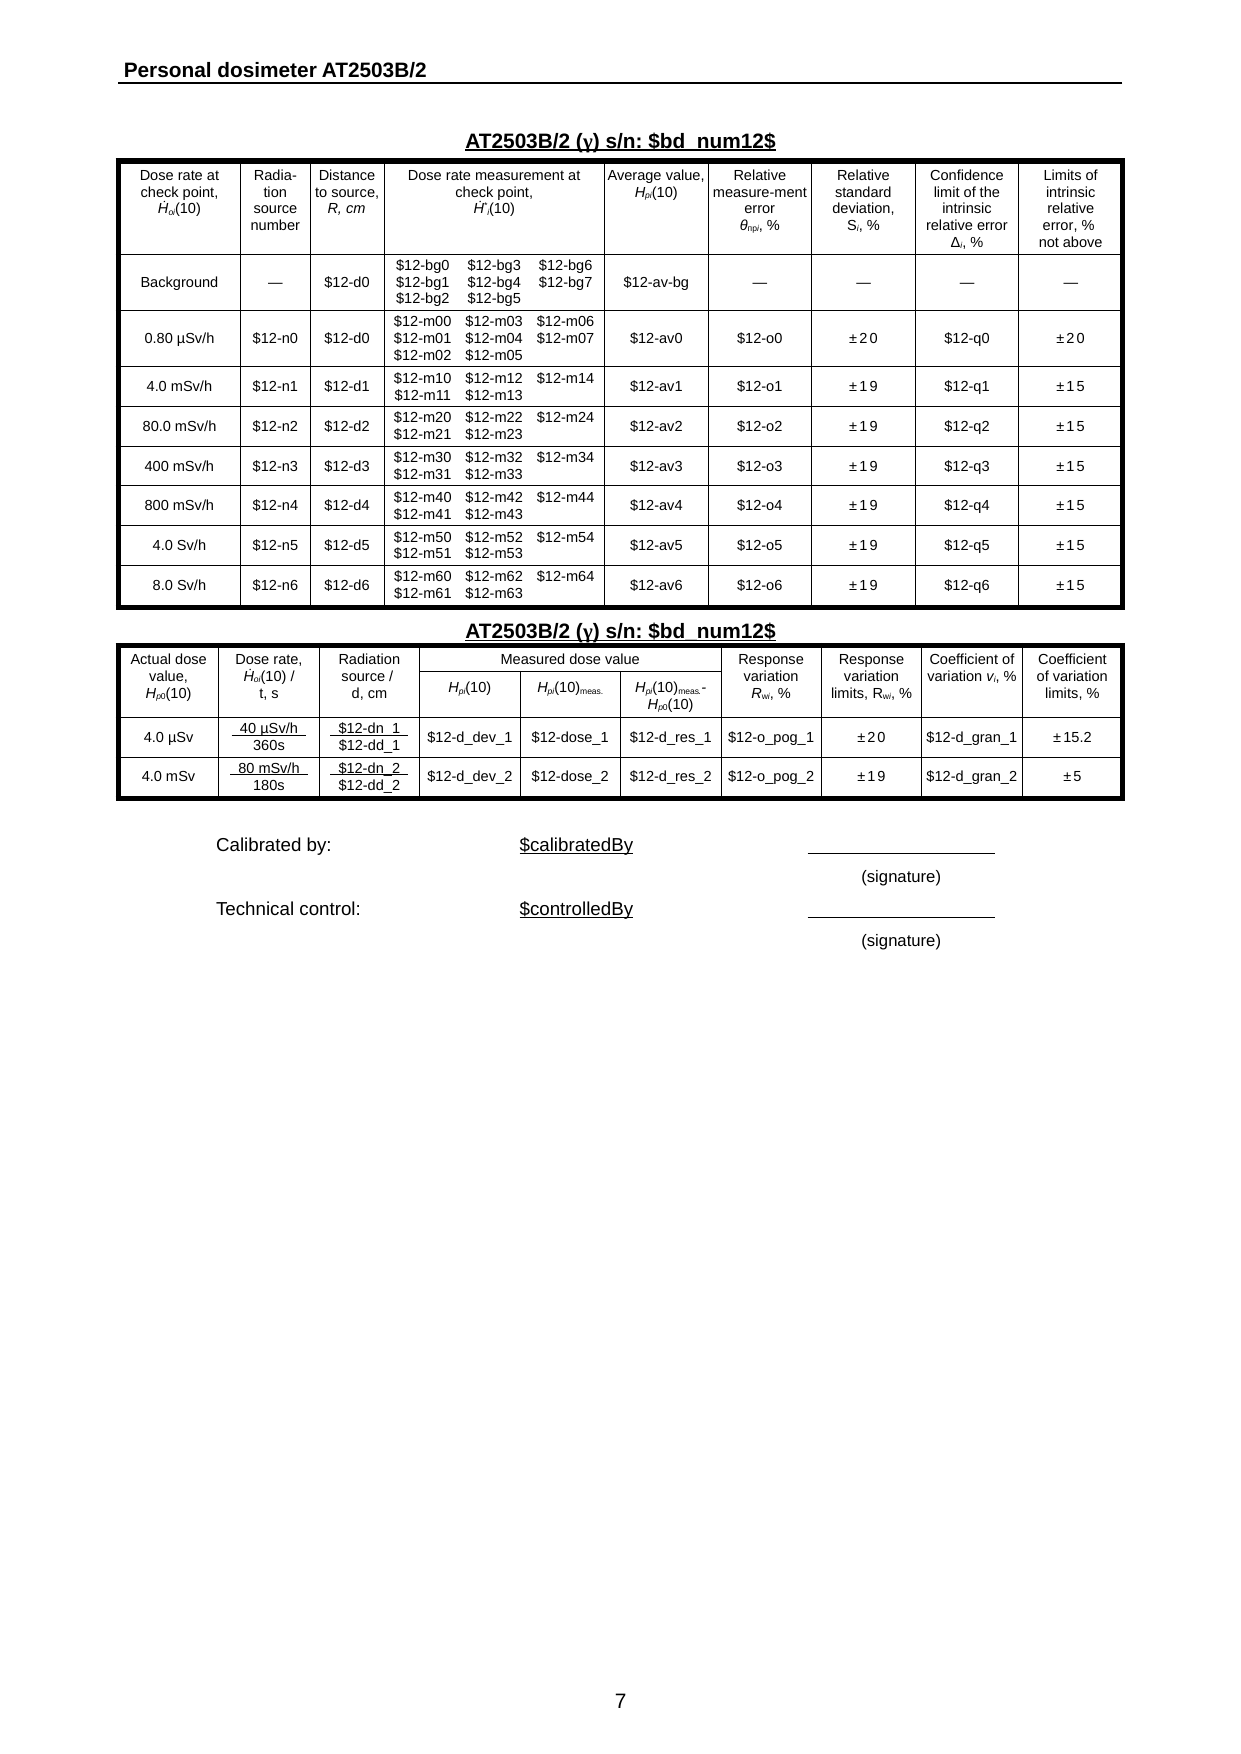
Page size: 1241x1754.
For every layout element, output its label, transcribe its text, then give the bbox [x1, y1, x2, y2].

table_cell ±20 [812, 311, 915, 366]
table_cell $12-m20 $12-m21 $12-m22 $12-m23 $12-m24 [385, 407, 604, 446]
table_cell $controlledBy [514, 892, 771, 925]
table_cell $12-q2 [916, 407, 1018, 446]
table_cell $12-d4 [311, 486, 384, 525]
table_cell $12-dn_1 $12-dd_1 [320, 718, 419, 757]
table_cell Hpi(10)meas.-Hp0(10) [621, 672, 721, 717]
table_cell 800 mSv/h [121, 486, 240, 525]
table_cell $12-av6 [605, 566, 708, 604]
table_cell (signature) [771, 925, 1031, 956]
table_cell $12-dose_1 [521, 718, 620, 757]
table_header [771, 828, 1031, 861]
table_cell $12-av0 [605, 311, 708, 366]
table_cell Measured dose value [420, 648, 721, 671]
table_cell $12-o_pog_2 [722, 758, 821, 796]
table_cell $12-o_pog_1 [722, 718, 821, 757]
table_cell $12-n3 [241, 447, 310, 485]
table_cell $12-d_dev_2 [420, 758, 520, 796]
table_cell Response variation limits, Rwi, % [822, 648, 921, 717]
table_header $calibratedBy [514, 828, 771, 861]
table_cell Coefficient of variation vi, % [922, 648, 1022, 717]
table_cell Dose rate, Ḣoi(10) / t, s [219, 648, 319, 717]
table_cell [210, 861, 514, 892]
table_cell Confidence limit of the intrinsic relative error Δi, % [916, 164, 1018, 253]
table_cell [514, 925, 771, 956]
table_cell ±15 [1019, 566, 1120, 604]
table_cell 4.0 mSv/h [121, 367, 240, 406]
table_cell 8.0 Sv/h [121, 566, 240, 604]
table_cell $12-d_res_2 [621, 758, 721, 796]
table_cell $12-d_gran_1 [922, 718, 1022, 757]
table_cell ±15 [1019, 447, 1120, 485]
table_cell $12-q0 [916, 311, 1018, 366]
table_cell 0.80 µSv/h [121, 311, 240, 366]
table_cell $12-n1 [241, 367, 310, 406]
table_cell $12-o3 [709, 447, 811, 485]
table_cell — [812, 255, 915, 310]
table_cell $12-bg0 $12-bg1 $12-bg2 $12-bg3 $12-bg4 $12-bg5 $12-bg6 $12-bg7 [385, 255, 604, 310]
table_cell Relative measure-ment error θпрi, % [709, 164, 811, 253]
table_cell 40 µSv/h 360s [219, 718, 319, 757]
table_cell $12-n6 [241, 566, 310, 604]
table_cell $12-o5 [709, 526, 811, 565]
table_cell ±15.2 [1023, 718, 1120, 757]
table_cell $12-m30 $12-m31 $12-m32 $12-m33 $12-m34 [385, 447, 604, 485]
table_cell $12-av3 [605, 447, 708, 485]
table_header Calibrated by: [210, 828, 514, 861]
table_cell ±20 [1019, 311, 1120, 366]
table_cell $12-q3 [916, 447, 1018, 485]
table_cell $12-m60 $12-m61 $12-m62 $12-m63 $12-m64 [385, 566, 604, 604]
table_cell Dose rate measurement at check point, Ḣ*i(10) [385, 164, 604, 253]
table_cell Actual dose value, Hp0(10) [121, 648, 218, 717]
table_cell $12-o0 [709, 311, 811, 366]
table_cell Radia-tion source number [241, 164, 310, 253]
table_cell $12-m00 $12-m01 $12-m02 $12-m03 $12-m04 $12-m05 $12-m06 $12-m07 [385, 311, 604, 366]
table_cell (signature) [771, 861, 1031, 892]
table_cell $12-o6 [709, 566, 811, 604]
table_cell $12-o4 [709, 486, 811, 525]
table_cell $12-d_gran_2 [922, 758, 1022, 796]
table_cell 4.0 mSv [121, 758, 218, 796]
table_cell $12-av5 [605, 526, 708, 565]
table_cell 80.0 mSv/h [121, 407, 240, 446]
table_cell $12-dose_2 [521, 758, 620, 796]
table_header AT2503B/2 (γ) s/n: $bd_num12$ [118, 610, 1122, 643]
table_cell — [241, 255, 310, 310]
table_cell $12-dn_2 $12-dd_2 [320, 758, 419, 796]
table_cell $12-d5 [311, 526, 384, 565]
table_cell $12-q4 [916, 486, 1018, 525]
table_cell Limits of intrinsic relative error, % not above [1019, 164, 1120, 253]
table_cell $12-n5 [241, 526, 310, 565]
table_cell 4.0 µSv [121, 718, 218, 757]
table_cell — [916, 255, 1018, 310]
table_cell ±15 [1019, 407, 1120, 446]
table_cell $12-d_res_1 [621, 718, 721, 757]
table_cell — [1019, 255, 1120, 310]
table_cell $12-q5 [916, 526, 1018, 565]
table_cell ±15 [1019, 367, 1120, 406]
table_cell [210, 925, 514, 956]
table_cell Hpi(10) [420, 672, 520, 717]
table_cell — [709, 255, 811, 310]
table_cell $12-d2 [311, 407, 384, 446]
table_cell $12-o2 [709, 407, 811, 446]
table_cell ±19 [822, 758, 921, 796]
table_cell ±15 [1019, 526, 1120, 565]
table_cell ±19 [812, 486, 915, 525]
table_cell $12-av2 [605, 407, 708, 446]
table_cell $12-av4 [605, 486, 708, 525]
table_cell Hpi(10)meas. [521, 672, 620, 717]
table_cell Technical control: [210, 892, 514, 925]
table_cell $12-n2 [241, 407, 310, 446]
table_cell $12-d1 [311, 367, 384, 406]
table_cell $12-m50 $12-m51 $12-m52 $12-m53 $12-m54 [385, 526, 604, 565]
table_cell ±15 [1019, 486, 1120, 525]
table_cell Background [121, 255, 240, 310]
table_cell ±19 [812, 526, 915, 565]
table_cell $12-q6 [916, 566, 1018, 604]
table_cell $12-av-bg [605, 255, 708, 310]
table_cell 4.0 Sv/h [121, 526, 240, 565]
table_cell ±19 [812, 447, 915, 485]
table_cell ±5 [1023, 758, 1120, 796]
table_cell $12-av1 [605, 367, 708, 406]
table_cell ±19 [812, 407, 915, 446]
table_cell Relative standard deviation, Si, % [812, 164, 915, 253]
table_cell [771, 892, 1031, 925]
table_cell Radiation source / d, cm [320, 648, 419, 717]
table_cell $12-n0 [241, 311, 310, 366]
table_cell $12-d0 [311, 255, 384, 310]
table_cell $12-n4 [241, 486, 310, 525]
table_cell ±20 [822, 718, 921, 757]
table_cell Coefficient of variation limits, % [1023, 648, 1120, 717]
table_cell $12-d3 [311, 447, 384, 485]
table_cell [514, 861, 771, 892]
table_cell $12-d0 [311, 311, 384, 366]
table_cell ±19 [812, 367, 915, 406]
table_cell Distance to source, R, сm [311, 164, 384, 253]
table_header AT2503B/2 (γ) s/n: $bd_num12$ [118, 114, 1122, 158]
table_cell 80 mSv/h 180s [219, 758, 319, 796]
table_cell $12-o1 [709, 367, 811, 406]
table_cell Dose rate at check point, Ḣoi(10) [121, 164, 240, 253]
table_cell Response variation Rwi, % [722, 648, 821, 717]
table_cell $12-m40 $12-m41 $12-m42 $12-m43 $12-m44 [385, 486, 604, 525]
table_cell $12-m10 $12-m11 $12-m12 $12-m13 $12-m14 [385, 367, 604, 406]
table_cell $12-d_dev_1 [420, 718, 520, 757]
table_cell 400 mSv/h [121, 447, 240, 485]
table_cell $12-d6 [311, 566, 384, 604]
table_cell $12-q1 [916, 367, 1018, 406]
table_cell Average value, Hpi(10) [605, 164, 708, 253]
table_cell ±19 [812, 566, 915, 604]
